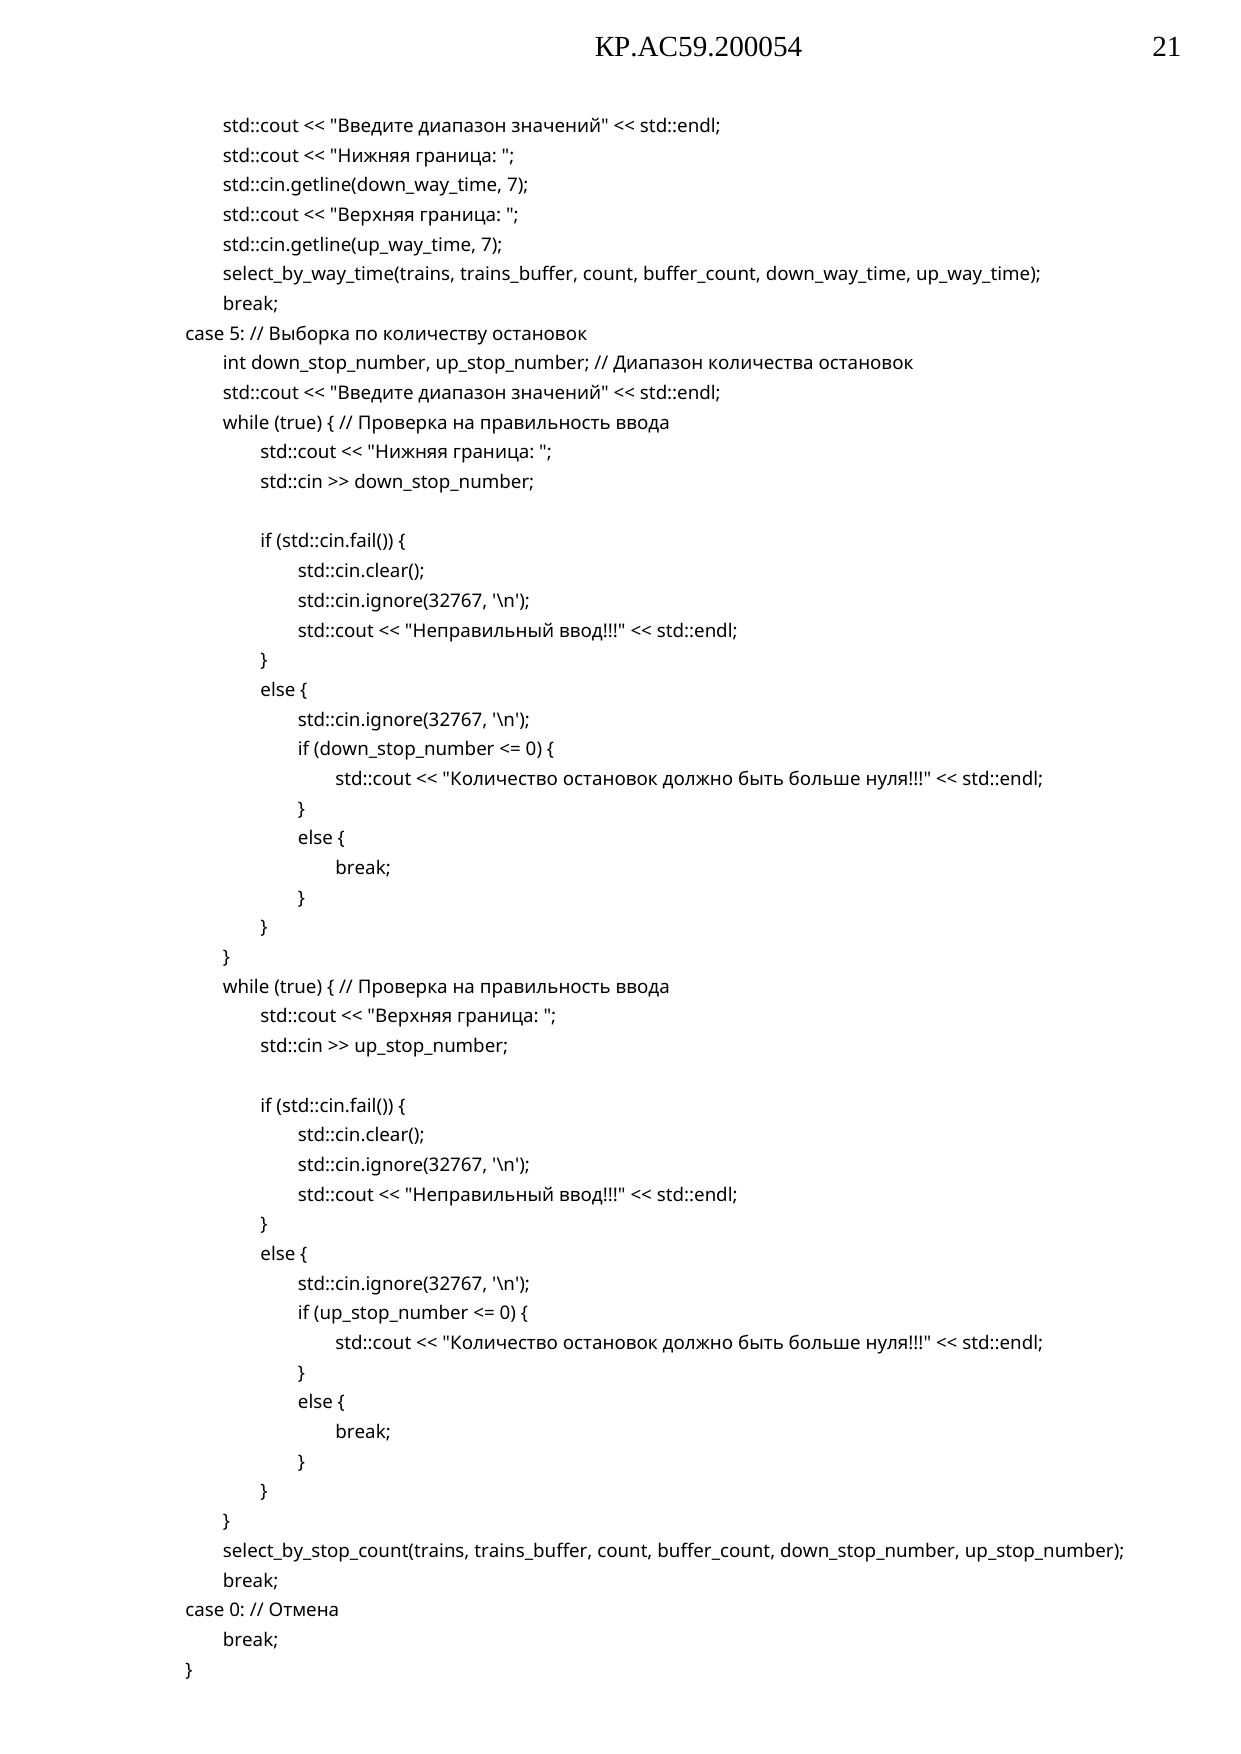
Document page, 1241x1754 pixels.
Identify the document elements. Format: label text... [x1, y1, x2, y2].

list } [298, 1444, 1181, 1474]
list case 5: // Выборка по количеству остановок [185, 316, 1181, 346]
list } [298, 791, 1181, 821]
list std::cout << "Количество остановок должно быть больше нуля!!!" << std::endl; [335, 761, 1181, 791]
list select_by_stop_count(trains, trains_buffer, count, buffer_count, down_stop_number, up_stop_number); [223, 1533, 1181, 1563]
list std::cin.ignore(32767, '\n'); [298, 583, 1181, 613]
list std::cout << "Неправильный ввод!!!" << std::endl; [298, 613, 1181, 642]
list } [185, 1652, 1181, 1681]
list } [260, 642, 1181, 672]
list std::cin >> up_stop_number; [260, 1028, 1181, 1058]
list } [298, 1355, 1181, 1384]
list select_by_way_time(trains, trains_buffer, count, buffer_count, down_way_time, up_way_time); [223, 256, 1181, 286]
list std::cin.clear(); [298, 1117, 1181, 1147]
list if (up_stop_number <= 0) { [298, 1296, 1181, 1325]
list std::cout << "Введите диапазон значений" << std::endl; [223, 108, 1181, 138]
list break; [335, 1414, 1181, 1444]
list break; [335, 850, 1181, 880]
list std::cin.getline(up_way_time, 7); [223, 227, 1181, 256]
list std::cin.getline(down_way_time, 7); [223, 167, 1181, 197]
list std::cout << "Количество остановок должно быть больше нуля!!!" << std::endl; [335, 1325, 1181, 1355]
list break; [223, 1563, 1181, 1592]
list std::cout << "Неправильный ввод!!!" << std::endl; [298, 1177, 1181, 1206]
list case 0: // Отмена [185, 1592, 1181, 1622]
list } [223, 1503, 1181, 1533]
list while (true) { // Проверка на правильность ввода [223, 405, 1181, 434]
list std::cin.ignore(32767, '\n'); [298, 1147, 1181, 1177]
list break; [223, 286, 1181, 316]
list } [298, 880, 1181, 909]
list std::cin.ignore(32767, '\n'); [298, 1266, 1181, 1296]
list while (true) { // Проверка на правильность ввода [223, 969, 1181, 999]
list if (std::cin.fail()) { [260, 1088, 1181, 1117]
list int down_stop_number, up_stop_number; // Диапазон количества остановок [223, 346, 1181, 375]
list if (down_stop_number <= 0) { [298, 731, 1181, 761]
list std::cin >> down_stop_number; [260, 464, 1181, 494]
list break; [223, 1622, 1181, 1652]
list } [260, 1206, 1181, 1236]
list std::cout << "Верхняя граница: "; [260, 999, 1181, 1028]
list std::cout << "Нижняя граница: "; [223, 138, 1181, 167]
list else { [260, 672, 1181, 702]
list } [260, 1474, 1181, 1503]
list else { [298, 1384, 1181, 1414]
list std::cin.clear(); [298, 553, 1181, 583]
list std::cout << "Нижняя граница: "; [260, 434, 1181, 464]
list } [223, 939, 1181, 969]
list std::cin.ignore(32767, '\n'); [298, 702, 1181, 731]
list std::cout << "Введите диапазон значений" << std::endl; [223, 375, 1181, 405]
list if (std::cin.fail()) { [260, 524, 1181, 553]
list } [260, 909, 1181, 939]
list else { [298, 821, 1181, 850]
list else { [260, 1236, 1181, 1266]
list std::cout << "Верхняя граница: "; [223, 197, 1181, 227]
